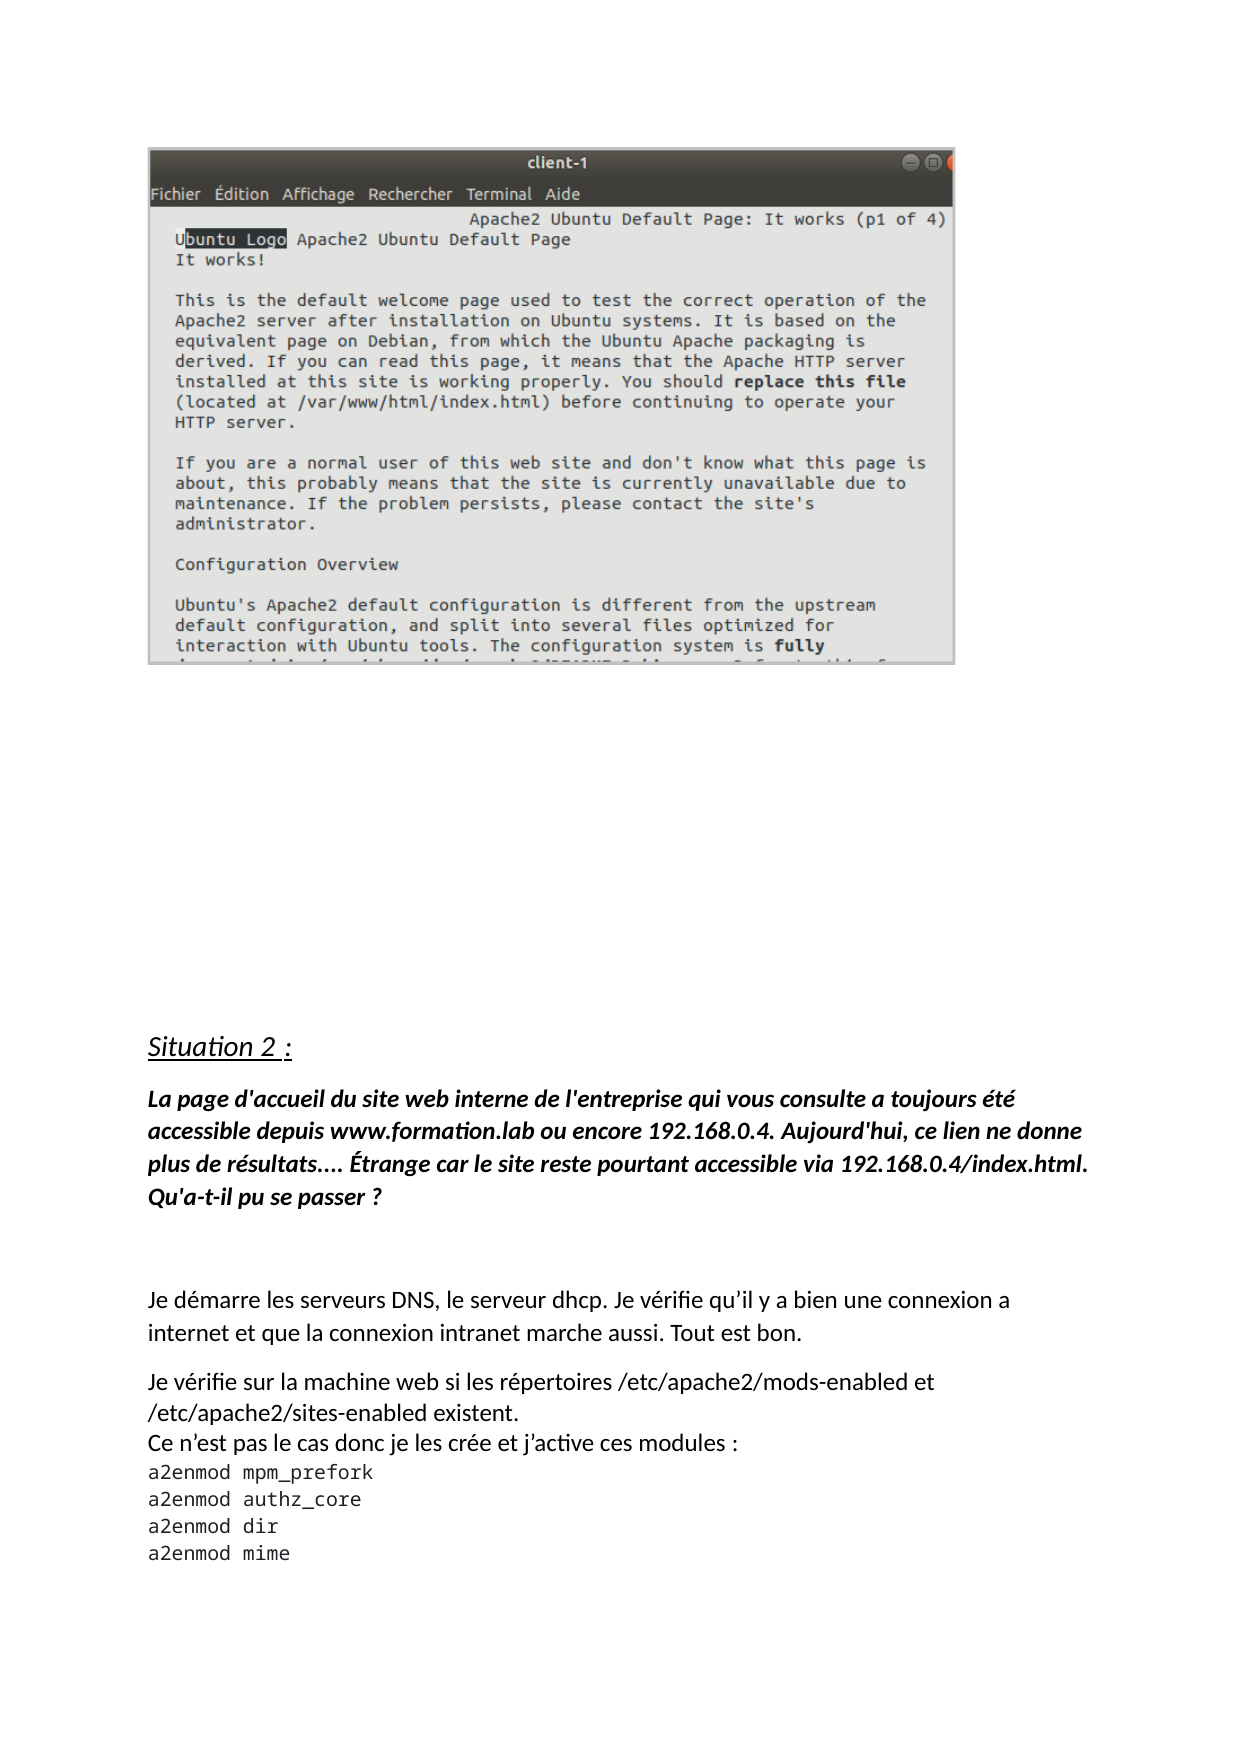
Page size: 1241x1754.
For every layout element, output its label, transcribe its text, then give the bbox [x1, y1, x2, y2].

text La page d'accueil du site web interne de l'entreprise qui vous consulte a toujours été accessible depuis www.formation.lab ou encore 192.168.0.4. Aujourd'hui, ce lien ne donne plus de résultats.... Étrange car le site reste pourtant accessible via 192.168.0.4/index.html. Qu'a-t-il pu se passer ? [148, 1083, 1093, 1211]
text Je démarre les serveurs DNS, le serveur dhcp. Je vérifie qu’il y a bien une connexion a internet et que la connexion intranet marche aussi. Tout est bon. [148, 1285, 1093, 1348]
text a2enmod authz_core [148, 1485, 1093, 1512]
text Je vérifie sur la machine web si les répertoires /etc/apache2/mods-enabled et /etc/apache2/sites-enabled existent. [148, 1367, 1093, 1428]
text Ce n’est pas le cas donc je les crée et j’active ces modules : [148, 1428, 1093, 1458]
text a2enmod mime [148, 1539, 1093, 1566]
text Situation 2 : [148, 1028, 1093, 1064]
text a2enmod mpm_prefork [148, 1458, 1093, 1485]
text a2enmod dir [148, 1512, 1093, 1539]
